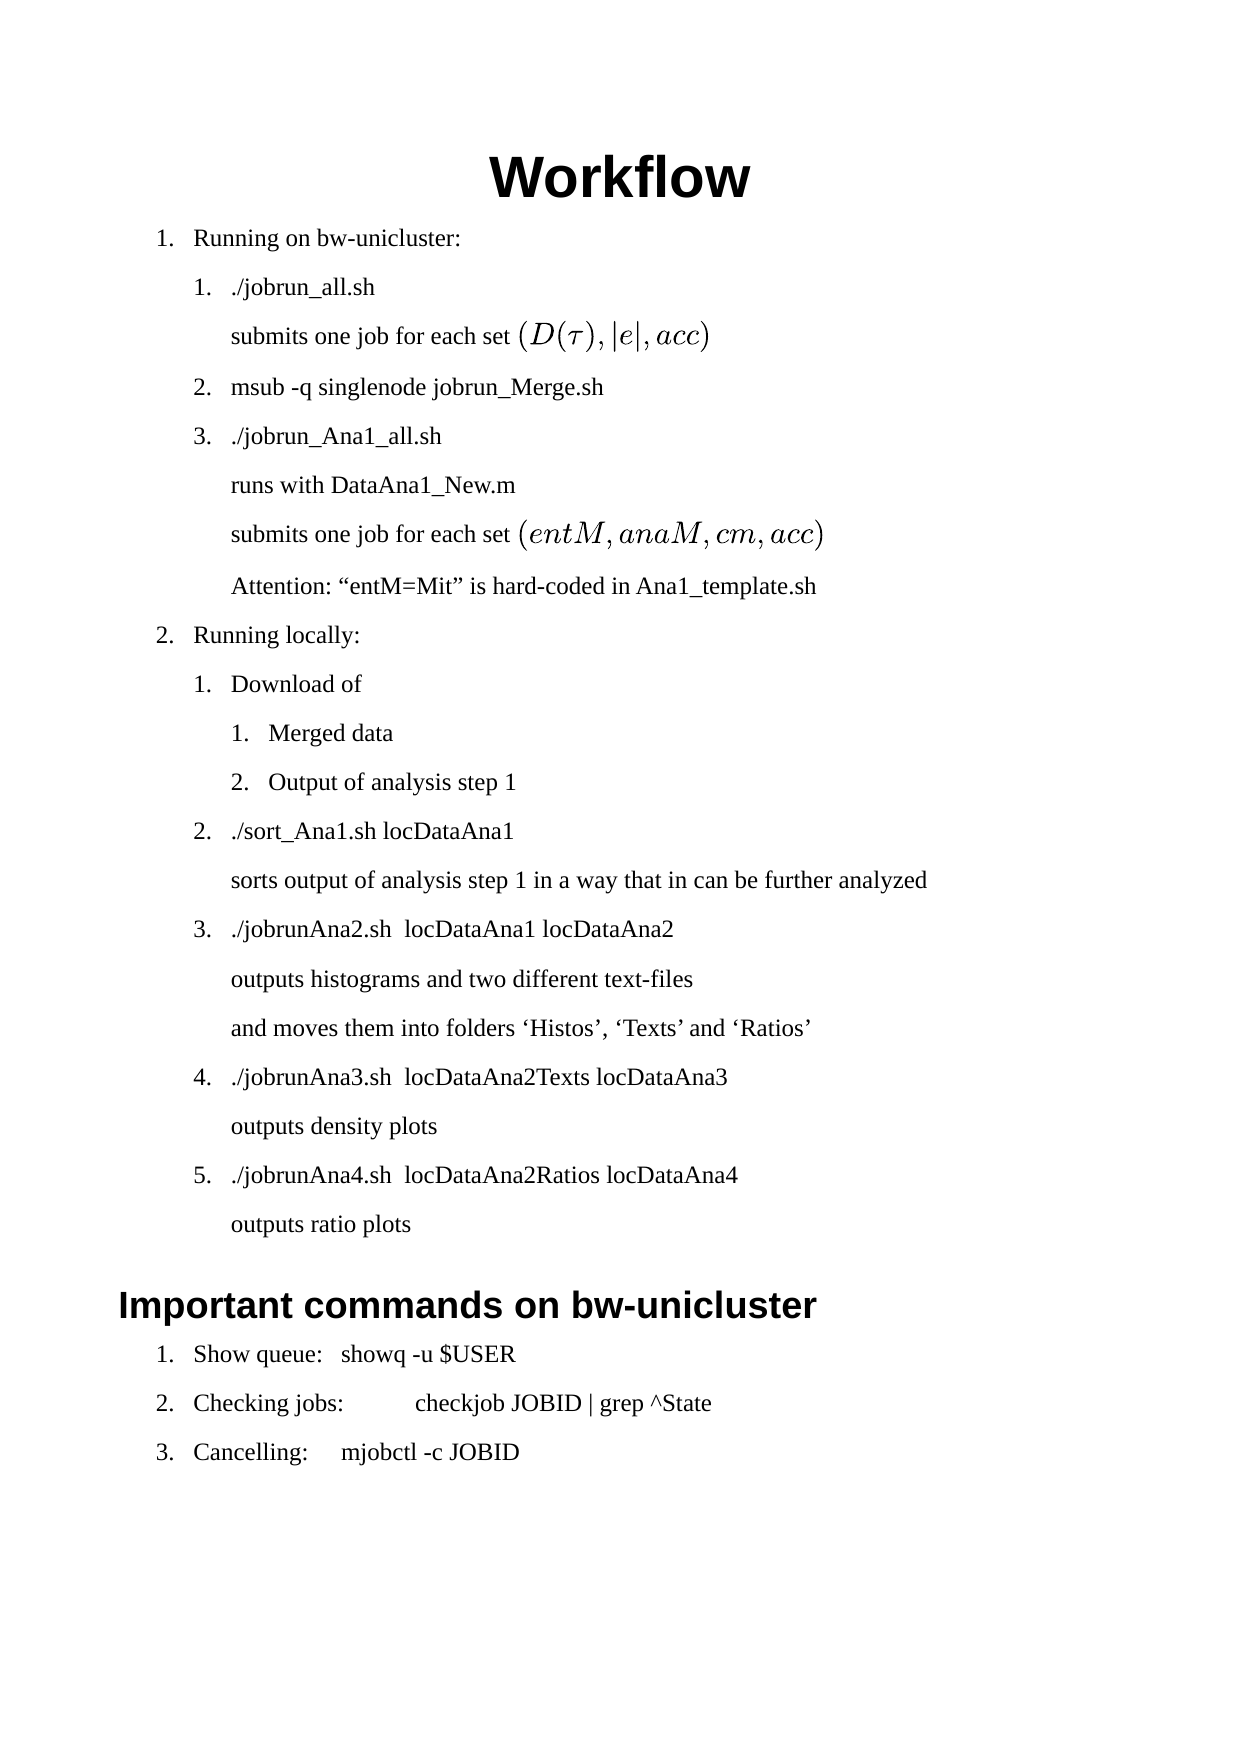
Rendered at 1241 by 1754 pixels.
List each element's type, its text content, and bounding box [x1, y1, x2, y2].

list Running locally: [156, 620, 1122, 649]
list outputs density plots [193, 1111, 1122, 1139]
list Cancelling: mjobctl -c JOBID [156, 1437, 1122, 1466]
list outputs histograms and two different text-files [193, 964, 1122, 992]
list outputs ratio plots [193, 1209, 1122, 1238]
list submits one job for each set [193, 519, 516, 551]
list ./sort_Ana1.sh locDataAna1 [193, 816, 1122, 845]
list ./jobrun_all.sh [193, 272, 1122, 301]
list and moves them into folders ‘Histos’, ‘Texts’ and ‘Ratios’ [193, 1013, 1122, 1041]
list ./jobrunAna3.sh locDataAna2Texts locDataAna3 [193, 1062, 1122, 1091]
list ./jobrun_Ana1_all.sh [193, 421, 1122, 450]
list ./jobrunAna4.sh locDataAna2Ratios locDataAna4 [193, 1160, 1122, 1189]
list [826, 519, 1122, 551]
subtitle Important commands on bw-unicluster [118, 1283, 1122, 1327]
list sorts output of analysis step 1 in a way that in can be further analyzed [193, 866, 1122, 894]
list [712, 321, 1122, 352]
title Workflow [118, 143, 1122, 210]
list ./jobrunAna2.sh locDataAna1 locDataAna2 [193, 914, 1122, 943]
list Download of [193, 669, 1122, 698]
list runs with DataAna1_New.m [193, 471, 1122, 499]
list Output of analysis step 1 [231, 767, 1122, 796]
list msub -q singlenode jobrun_Merge.sh [193, 372, 1122, 401]
list Merged data [231, 718, 1122, 747]
list submits one job for each set [193, 321, 516, 352]
list Attention: “entM=Mit” is hard-coded in Ana1_template.sh [193, 571, 1122, 600]
list Show queue: showq -u $USER [156, 1339, 1122, 1368]
list Checking jobs: checkjob JOBID | grep ^State [156, 1388, 1122, 1417]
list Running on bw-unicluster: [156, 223, 1122, 251]
